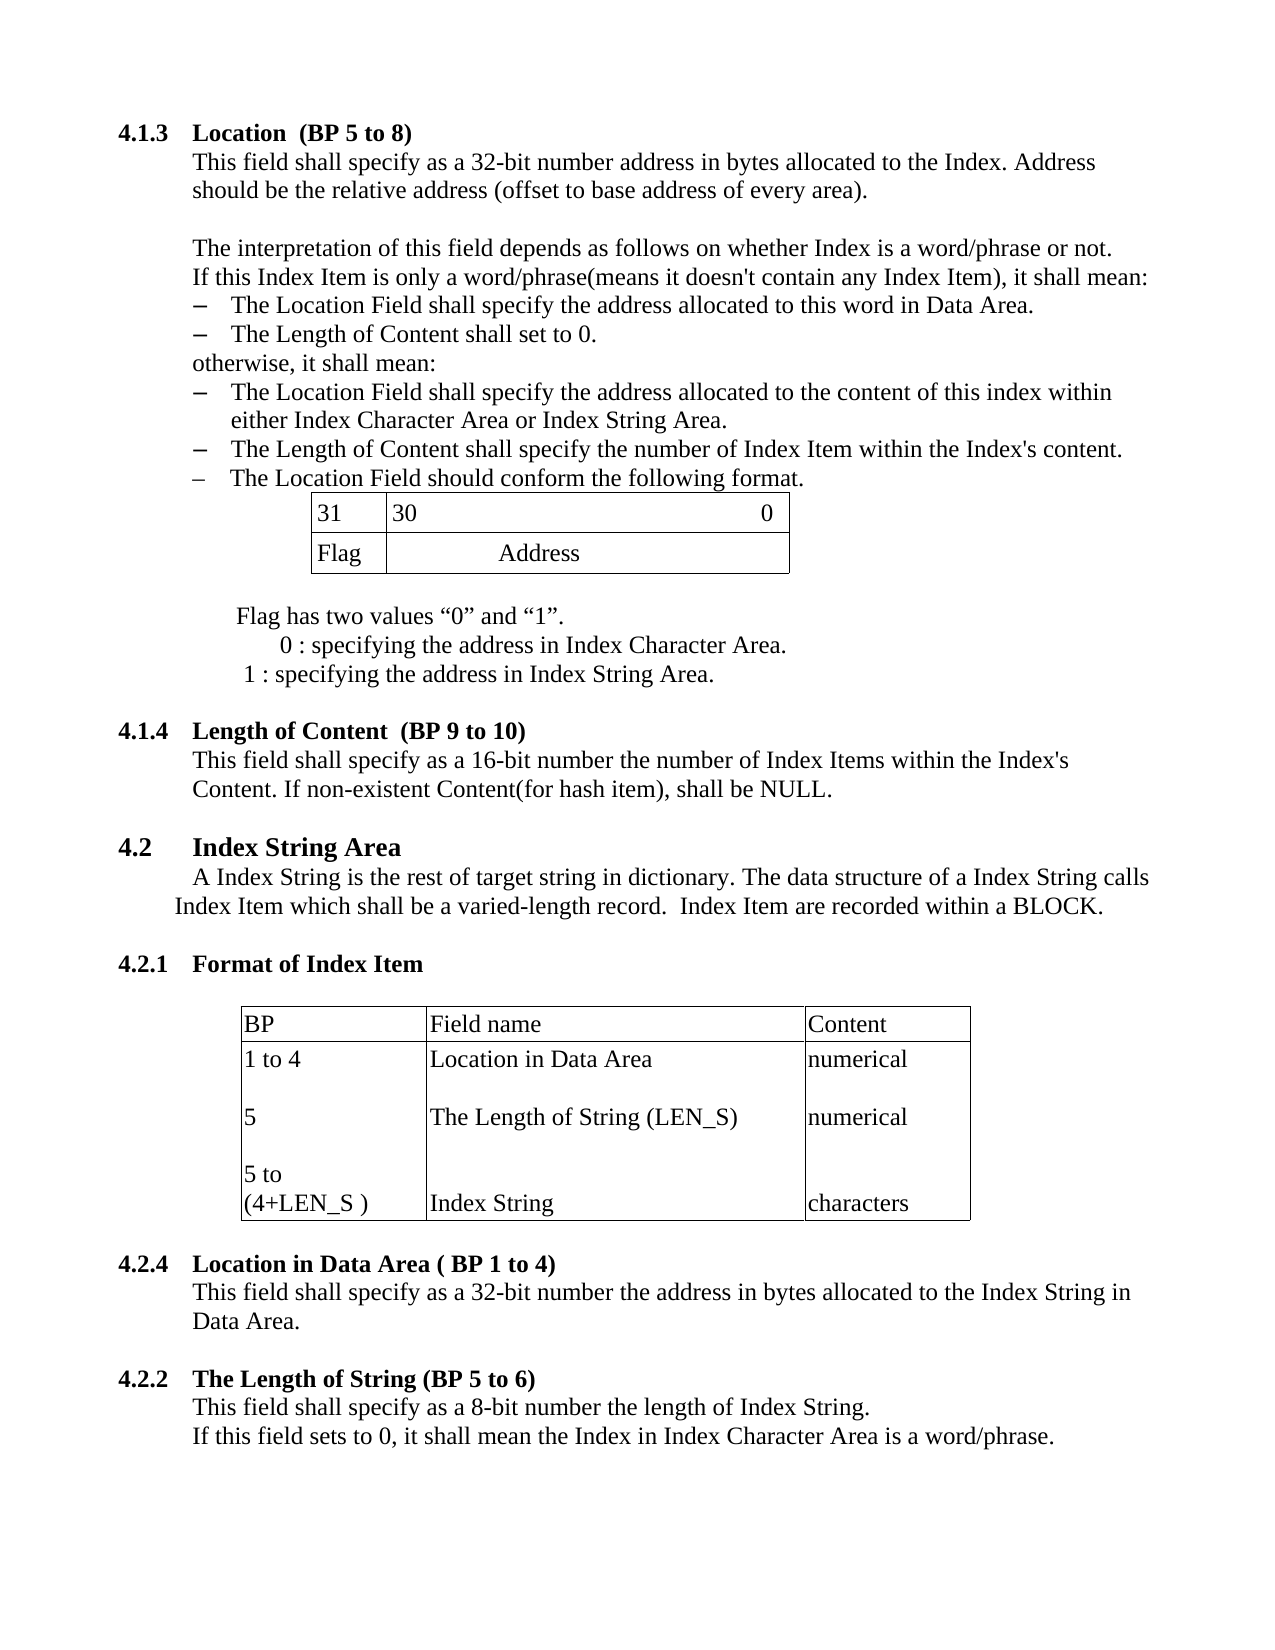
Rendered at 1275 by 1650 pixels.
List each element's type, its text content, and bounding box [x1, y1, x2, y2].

list The Length of Content shall set to 0. [193, 319, 1157, 348]
table_cell Flag [312, 533, 386, 573]
table_cell Address [387, 533, 789, 573]
text 4.1.4 Length of Content (BP 9 to 10) [118, 716, 1157, 745]
text 4.2.1 Format of Index Item [118, 949, 1157, 977]
list The Location Field shall specify the address allocated to this word in Data Area. [193, 291, 1157, 319]
text – The Location Field should conform the following format. [118, 463, 1157, 492]
text otherwise, it shall mean: [118, 348, 1157, 377]
table_header 30 0 [387, 493, 789, 532]
text 4.2.2 The Length of String (BP 5 to 6) [118, 1364, 1157, 1392]
table_header Content [806, 1007, 970, 1041]
text 4.1.3 Location (BP 5 to 8) [118, 118, 1157, 147]
text 0 : specifying the address in Index Character Area. [118, 630, 1157, 659]
list The Location Field shall specify the address allocated to the content of this index within either Index Character Area or Index String Area. [193, 377, 1157, 434]
text If this Index Item is only a word/phrase(means it doesn't contain any Index Item), it shall mean: [118, 262, 1157, 291]
table_cell 1 to 4 5 5 to (4+LEN_S ) [242, 1042, 426, 1220]
text The interpretation of this field depends as follows on whether Index is a word/phrase or not. [118, 233, 1157, 262]
table_cell numerical numerical characters [806, 1042, 970, 1220]
text Flag has two values “0” and “1”. [118, 601, 1157, 630]
text This field shall specify as a 16-bit number the number of Index Items within the Index's [118, 745, 1157, 774]
text 4.2.4 Location in Data Area ( BP 1 to 4) [118, 1249, 1157, 1277]
text Index Item which shall be a varied-length record. Index Item are recorded within a BLOCK. [118, 891, 1157, 920]
text 1 : specifying the address in Index String Area. [118, 659, 1157, 688]
table_header BP [242, 1007, 426, 1041]
table_cell Location in Data Area The Length of String (LEN_S) Index String [427, 1042, 804, 1220]
text This field shall specify as a 32-bit number the address in bytes allocated to the Index String in Data Area. [118, 1277, 1157, 1335]
text A Index String is the rest of target string in dictionary. The data structure of a Index String calls [118, 862, 1157, 891]
text 4.2 Index String Area [118, 831, 1157, 862]
table_header Field name [427, 1007, 804, 1041]
list The Length of Content shall specify the number of Index Item within the Index's content. [193, 434, 1157, 463]
text This field shall specify as a 32-bit number address in bytes allocated to the Index. Address should be the relative address (offset to base address of every area). [118, 147, 1157, 204]
table_header 31 [312, 493, 386, 532]
text Content. If non-existent Content(for hash item), shall be NULL. [118, 774, 1157, 803]
text If this field sets to 0, it shall mean the Index in Index Character Area is a word/phrase. [118, 1421, 1157, 1450]
text This field shall specify as a 8-bit number the length of Index String. [118, 1392, 1157, 1421]
